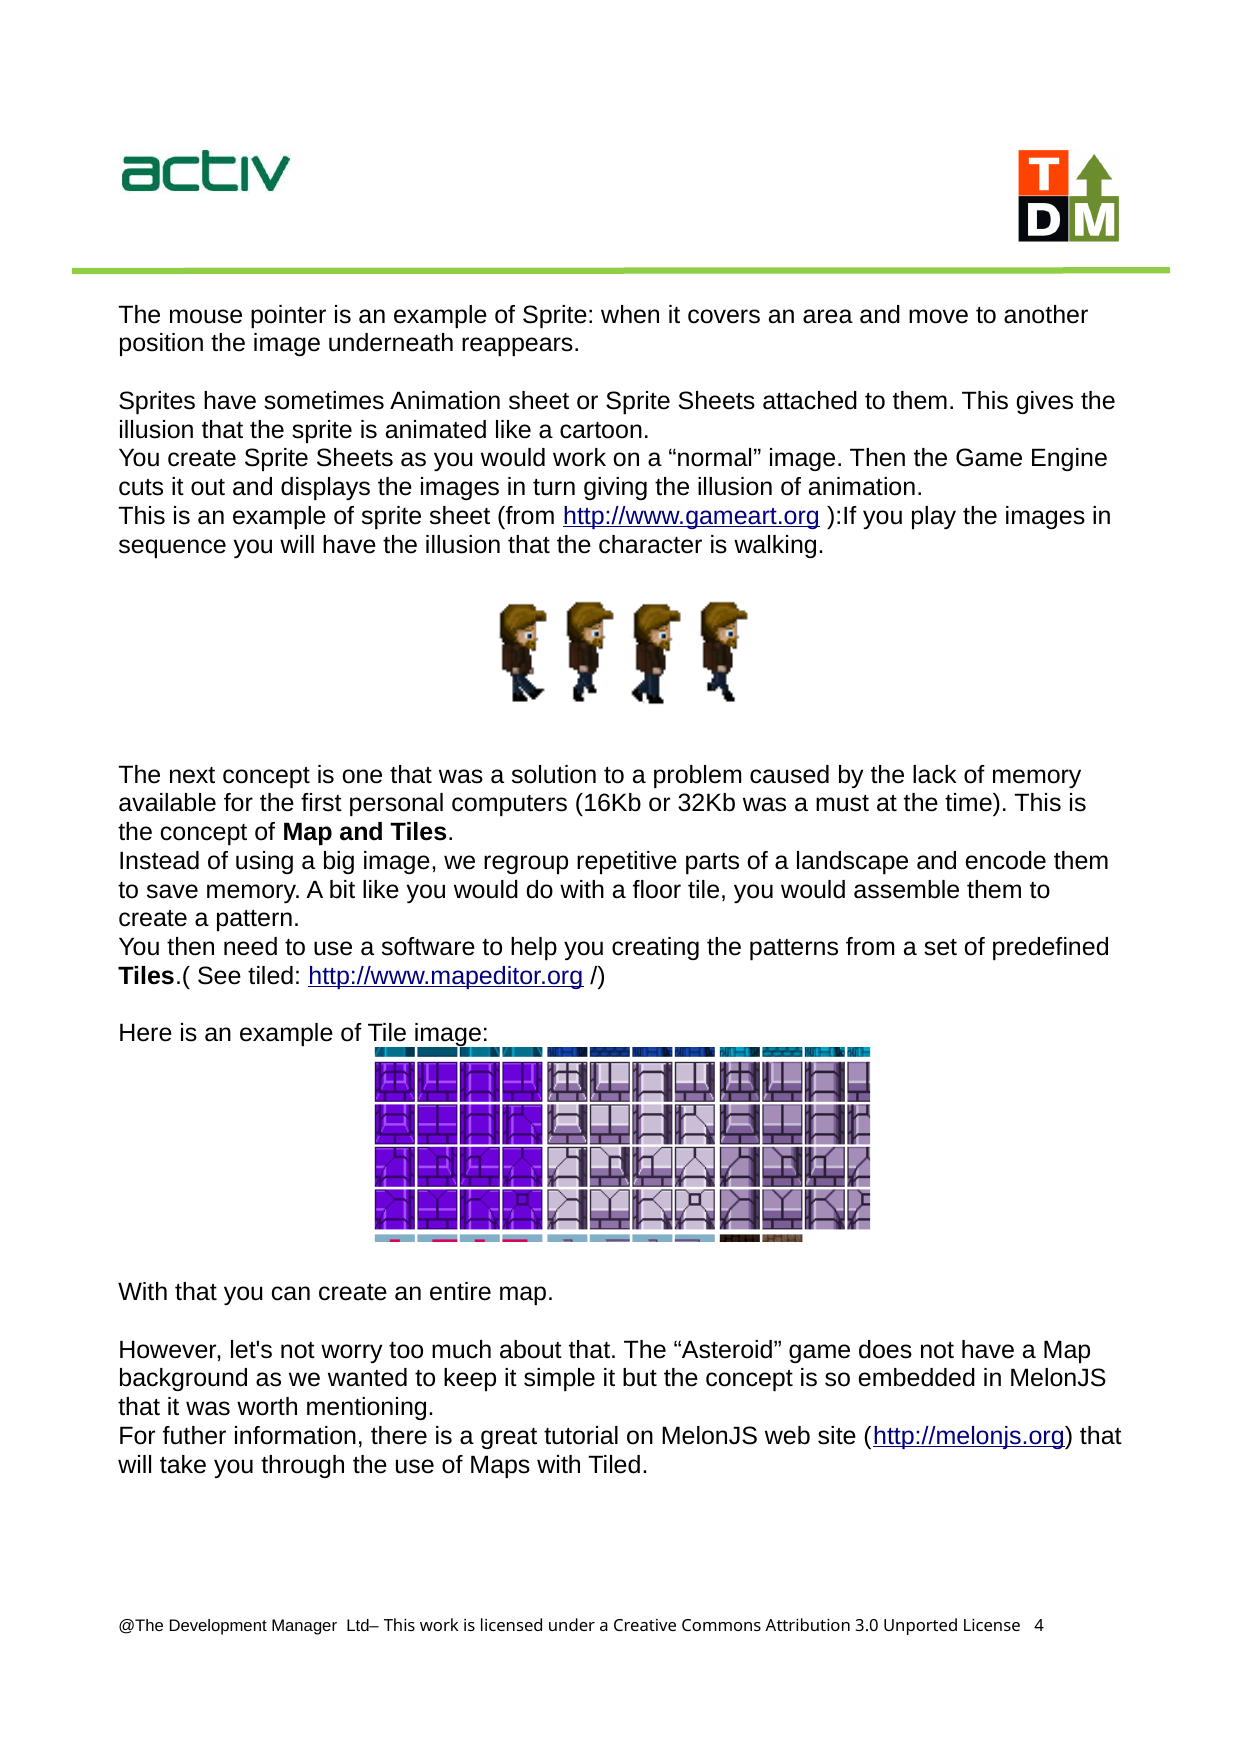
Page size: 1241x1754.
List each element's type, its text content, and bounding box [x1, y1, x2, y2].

picture [1016, 148, 1121, 242]
picture [486, 587, 754, 721]
text The next concept is one that was a solution to a problem caused by the lack of memory available for the first personal computers (16Kb or 32Kb was a must at the time). This is the concept of Map and Tiles. [118, 759, 1122, 846]
text For futher information, there is a great tutorial on MelonJS web site (http://melonjs.org) that will take you through the use of Maps with Tiled. [118, 1421, 1122, 1478]
text Instead of using a big image, we regroup repetitive parts of a landscape and encode them to save memory. A bit like you would do with a floor tile, you would assemble them to create a pattern. [118, 846, 1122, 932]
text With that you can create an entire map. [118, 1277, 1122, 1306]
text You then need to use a software to help you creating the patterns from a set of predefined Tiles.( See tiled: http://www.mapeditor.org /) [118, 932, 1122, 989]
text Here is an example of Tile image: [118, 1018, 1122, 1047]
text The mouse pointer is an example of Sprite: when it covers an area and move to another position the image underneath reappears. [118, 299, 1122, 357]
text Sprites have sometimes Animation sheet or Sprite Sheets attached to them. This gives the illusion that the sprite is animated like a cartoon. [118, 386, 1122, 443]
text You create Sprite Sheets as you would work on a “normal” image. Then the Game Engine cuts it out and displays the images in turn giving the illusion of animation. [118, 443, 1122, 501]
picture [119, 148, 397, 196]
text This is an example of sprite sheet (from http://www.gameart.org ):If you play the images in sequence you will have the illusion that the character is walking. [118, 501, 1122, 558]
text However, let's not worry too much about that. The “Asteroid” game does not have a Map background as we wanted to keep it simple it but the concept is so embedded in MelonJS that it was worth mentioning. [118, 1334, 1122, 1421]
